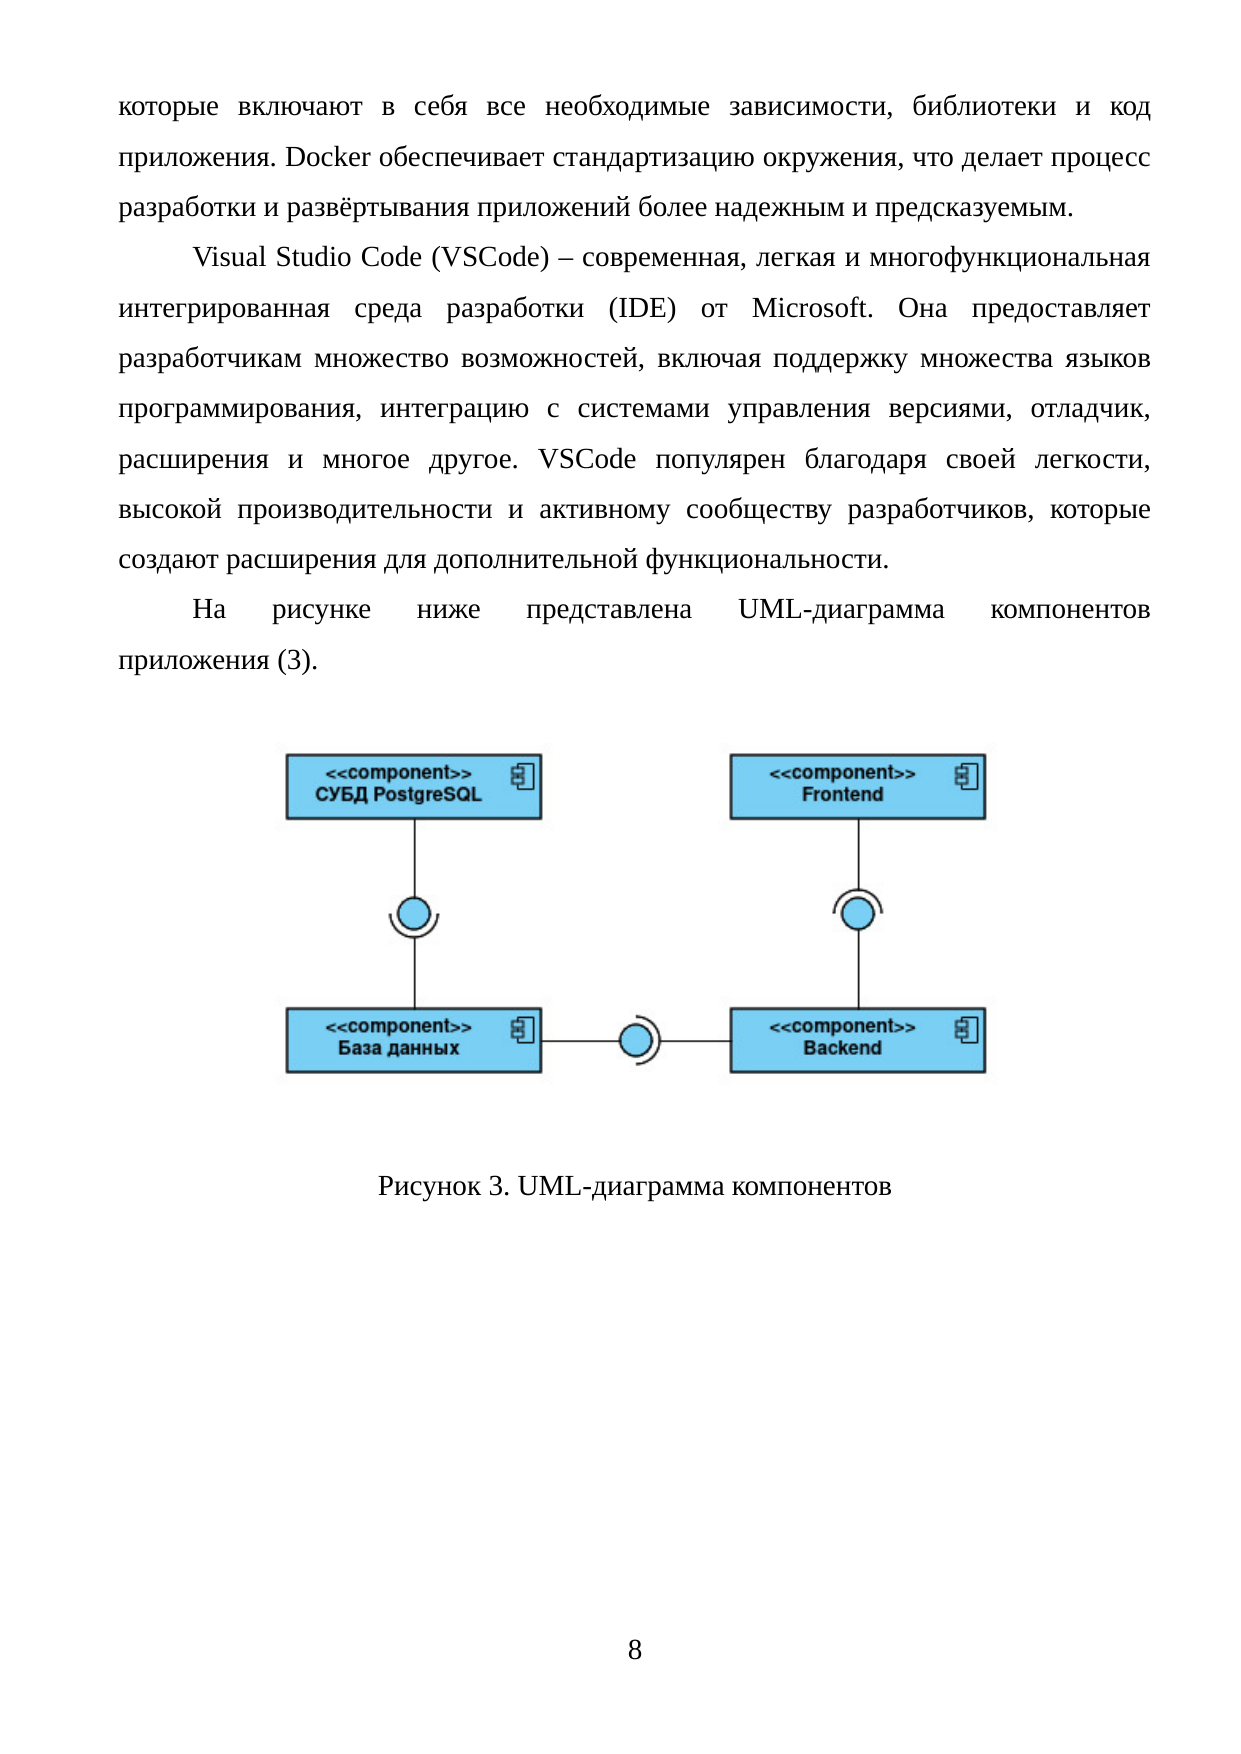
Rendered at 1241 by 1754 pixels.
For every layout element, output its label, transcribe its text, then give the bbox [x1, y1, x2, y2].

text Visual Studio Code (VSCode) – современная, легкая и многофункциональная интегрированная среда разработки (IDE) от Microsoft. Она предоставляет разработчикам множество возможностей, включая поддержку множества языков программирования, интеграцию с системами управления версиями, отладчик, расширения и многое другое. VSCode популярен благодаря своей легкости, высокой производительности и активному сообществу разработчиков, которые создают расширения для дополнительной функциональности. [118, 239, 1152, 575]
text На рисунке ниже представлена UML-диаграмма компонентов приложения (Рисунок 3). [118, 592, 1152, 676]
text которые включают в себя все необходимые зависимости, библиотеки и код приложения. Docker обеспечивает стандартизацию окружения, что делает процесс разработки и развёртывания приложений более надежным и предсказуемым. [118, 88, 1152, 223]
text Рисунок 3. UML-диаграмма компонентов [225, 692, 1045, 1201]
